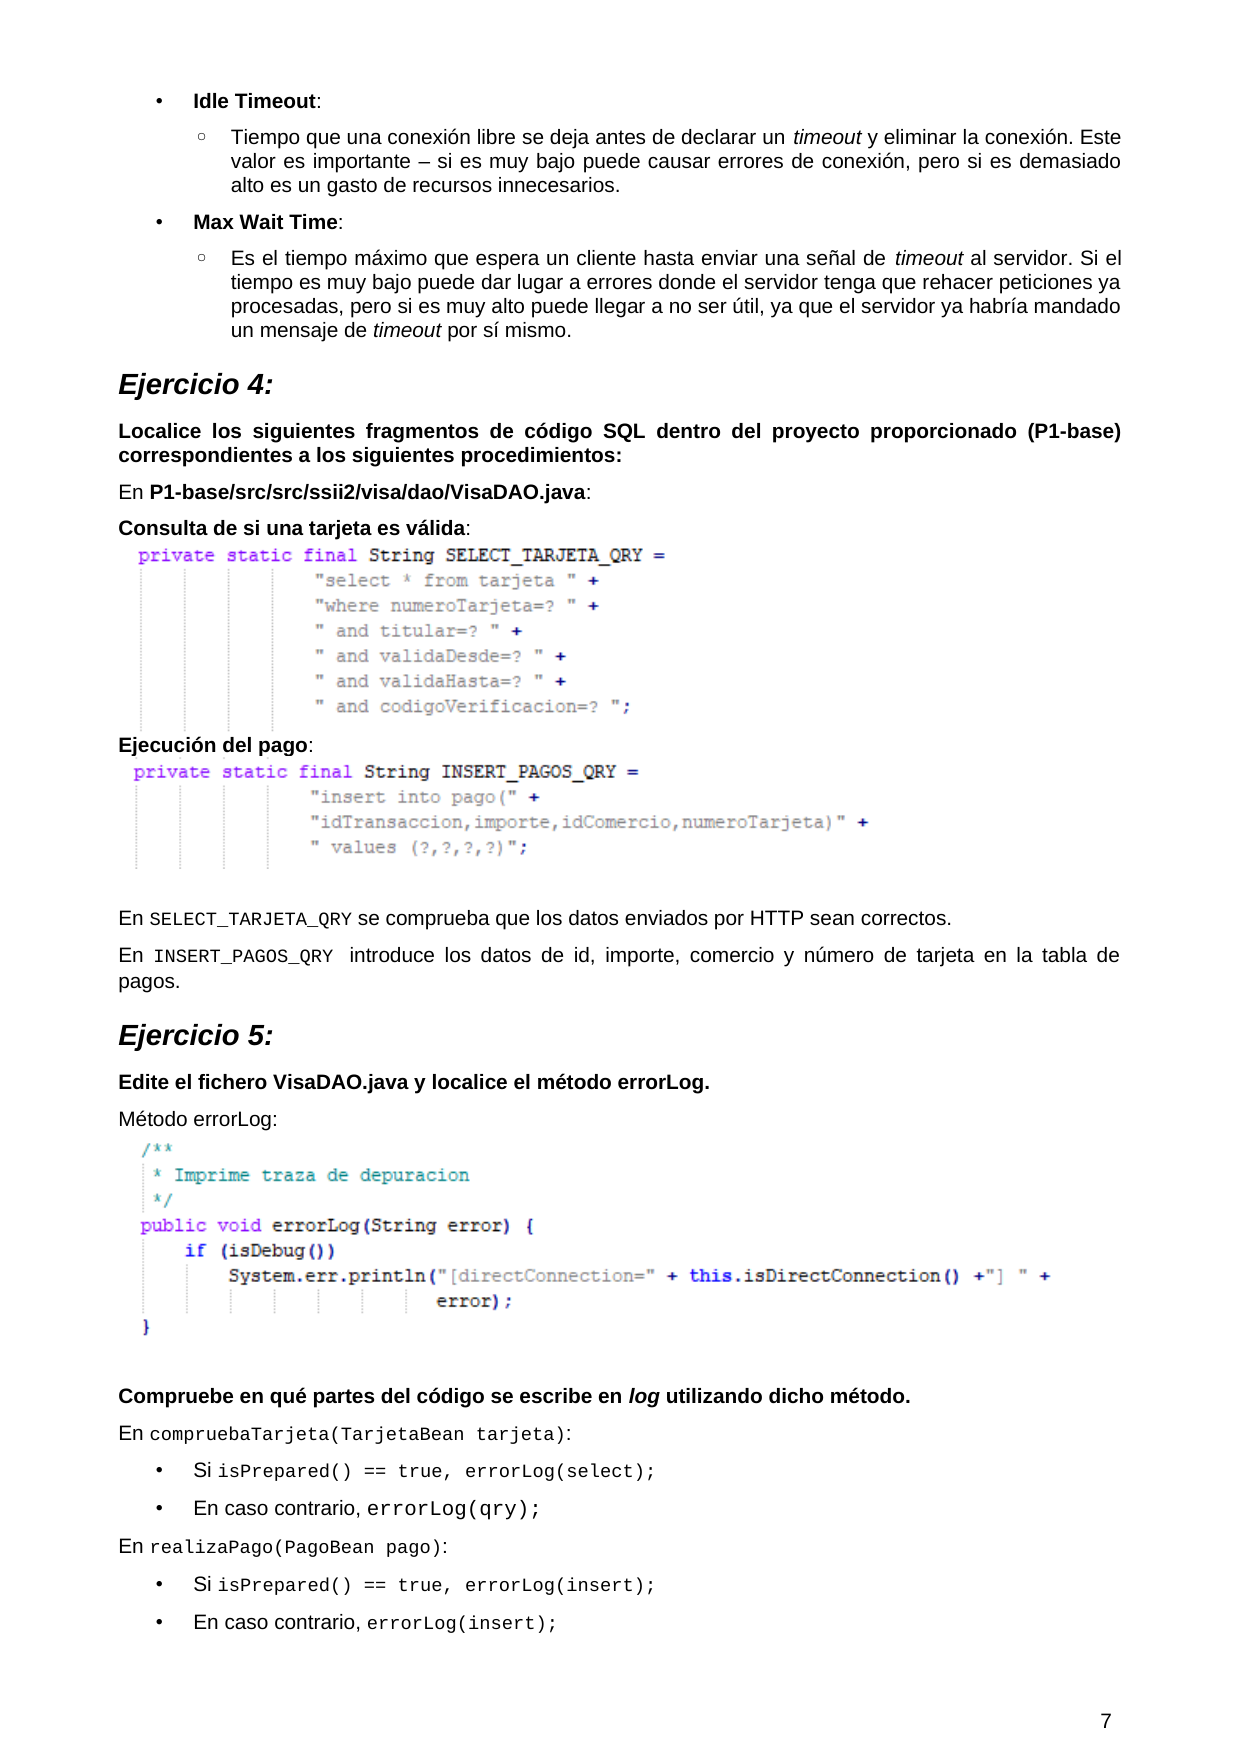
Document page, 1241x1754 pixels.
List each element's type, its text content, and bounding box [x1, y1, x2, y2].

list Idle Timeout: [156, 88, 1122, 113]
subtitle Ejercicio 5: [118, 1018, 1122, 1051]
text Método errorLog: [118, 1107, 1122, 1131]
list Si isPrepared() == true, errorLog(insert); [156, 1572, 1122, 1597]
text Localice los siguientes fragmentos de código SQL dentro del proyecto proporcionado (P1-base) correspondientes a los siguientes procedimientos: [118, 419, 1122, 467]
list Max Wait Time: [156, 209, 1122, 234]
text En INSERT_PAGOS_QRY introduce los datos de id, importe, comercio y número de tarjeta en la tabla de pagos. [118, 943, 1122, 993]
list Si isPrepared() == true, errorLog(select); [156, 1458, 1122, 1483]
text En P1-base/src/src/ssii2/visa/dao/VisaDAO.java: [118, 480, 1122, 504]
list Tiempo que una conexión libre se deja antes de declarar un timeout y eliminar la conexión. Este valor es importante – si es muy bajo puede causar errores de conexión, pero si es demasiado alto es un gasto de recursos innecesarios. [193, 125, 1122, 197]
text Edite el fichero VisaDAO.java y localice el método errorLog. [118, 1070, 1122, 1094]
text En realizaPago(PagoBean pago): [118, 1534, 1122, 1559]
list En caso contrario, errorLog(qry); [156, 1496, 1122, 1522]
text Consulta de si una tarjeta es válida: [118, 516, 1122, 540]
text Ejecución del pago: [118, 553, 1122, 756]
subtitle Ejercicio 4: [118, 367, 1122, 401]
picture [117, 541, 682, 733]
text En compruebaTarjeta(TarjetaBean tarjeta): [118, 1420, 1122, 1446]
list Es el tiempo máximo que espera un cliente hasta enviar una señal de timeout al servidor. Si el tiempo es muy bajo puede dar lugar a errores donde el servidor tenga que rehacer peticiones ya procesadas, pero si es muy alto puede llegar a no ser útil, ya que el servidor ya habría mandado un mensaje de timeout por sí mismo. [193, 246, 1122, 342]
picture [117, 756, 892, 869]
picture [116, 1131, 1074, 1348]
list En caso contrario, errorLog(insert); [156, 1609, 1122, 1635]
text Compruebe en qué partes del código se escribe en log utilizando dicho método. [118, 1384, 1122, 1408]
text En SELECT_TARJETA_QRY se comprueba que los datos enviados por HTTP sean correctos. [118, 905, 1122, 931]
